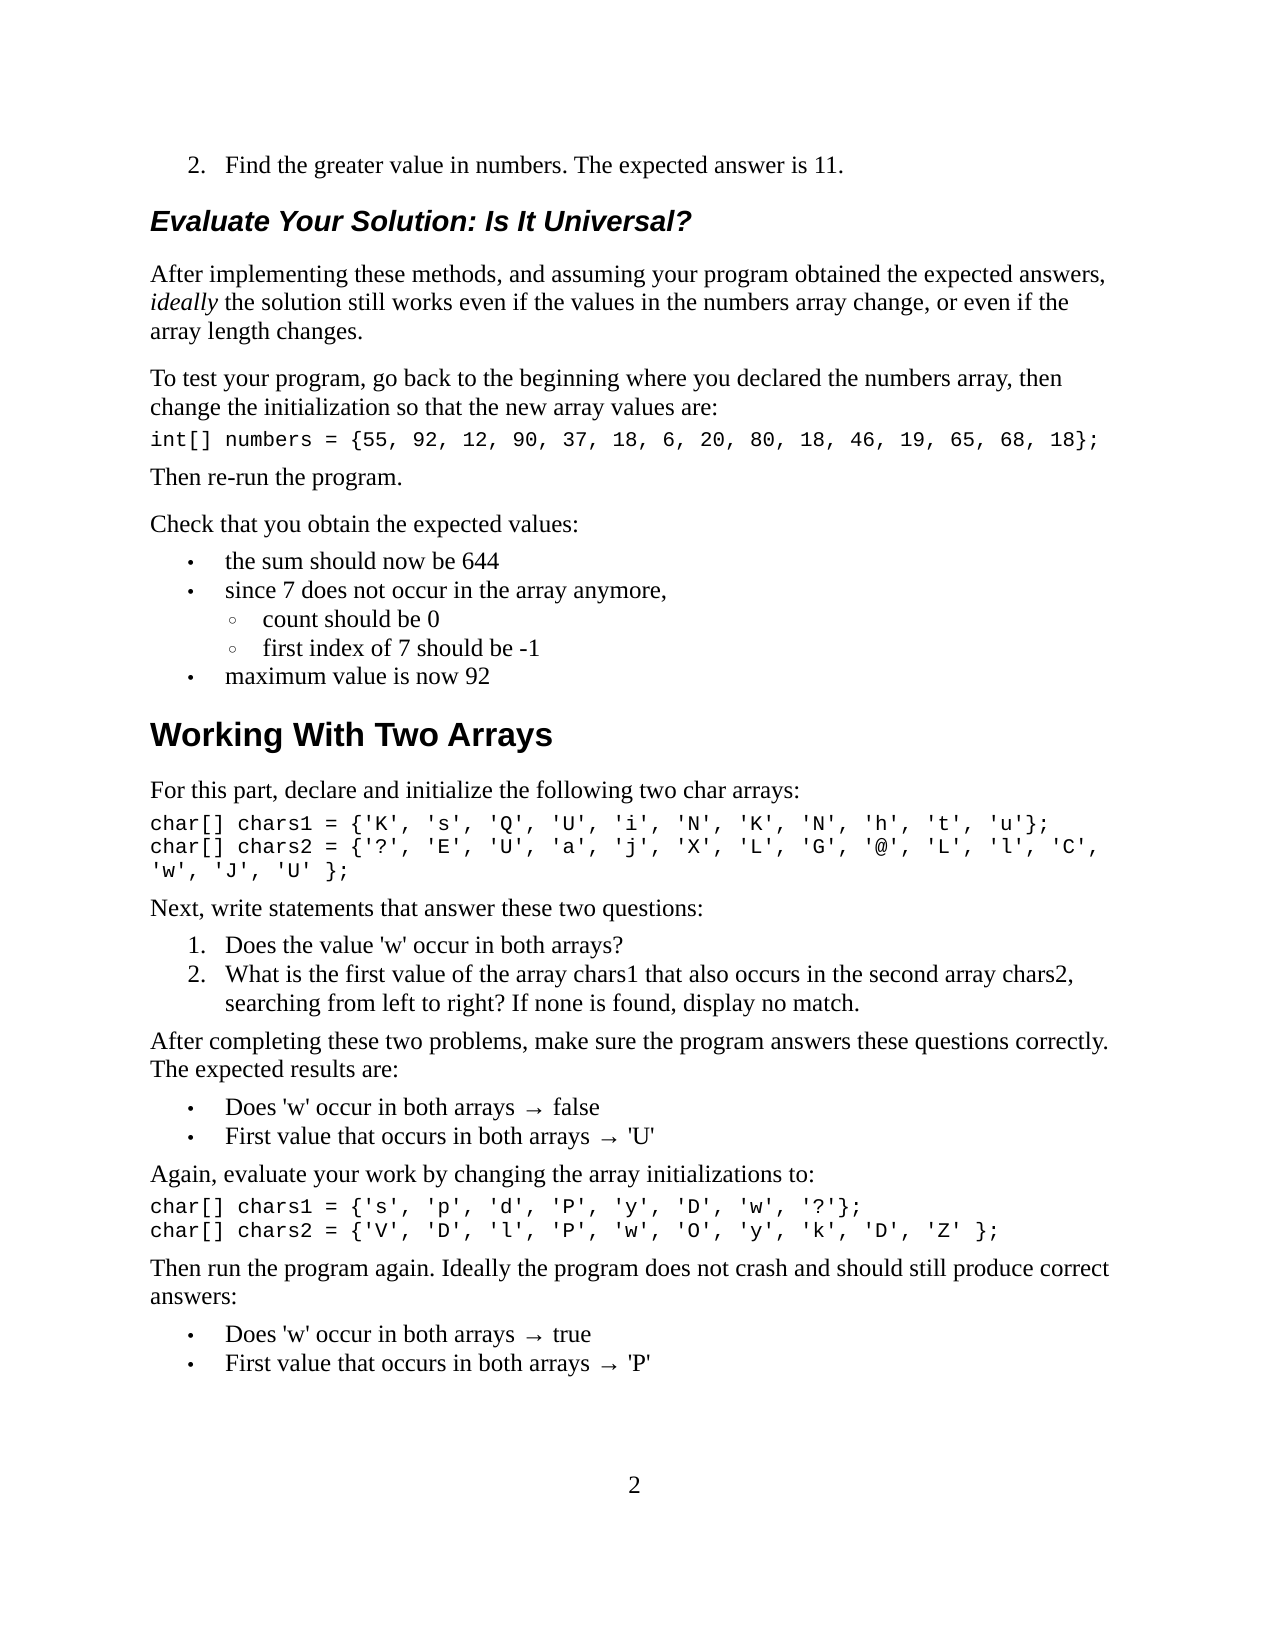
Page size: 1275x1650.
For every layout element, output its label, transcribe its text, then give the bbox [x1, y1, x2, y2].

list count should be 0 [225, 604, 1125, 633]
text char[] chars1 = {'s', 'p', 'd', 'P', 'y', 'D', 'w', '?'}; [150, 1196, 1125, 1220]
text Next, write statements that answer these two questions: [150, 893, 1125, 922]
list maximum value is now 92 [187, 661, 1125, 690]
list Find the greater value in numbers. The expected answer is 11. [187, 150, 1125, 179]
list the sum should now be 644 [187, 546, 1125, 575]
list first index of 7 should be -1 [225, 633, 1125, 661]
text char[] chars1 = {'K', 's', 'Q', 'U', 'i', 'N', 'K', 'N', 'h', 't', 'u'}; [150, 813, 1125, 837]
list First value that occurs in both arrays → 'U' [187, 1121, 1125, 1150]
text int[] numbers = {55, 92, 12, 90, 37, 18, 6, 20, 80, 18, 46, 19, 65, 68, 18}; [150, 429, 1125, 453]
text Then re-run the program. [150, 462, 1125, 491]
list Does 'w' occur in both arrays → false [187, 1092, 1125, 1121]
list First value that occurs in both arrays → 'P' [187, 1348, 1125, 1377]
text char[] chars2 = {'?', 'E', 'U', 'a', 'j', 'X', 'L', 'G', '@', 'L', 'l', 'C', 'w', 'J', 'U' }; [150, 837, 1125, 884]
subtitle Evaluate Your Solution: Is It Universal? [150, 204, 1125, 237]
list Does 'w' occur in both arrays → true [187, 1319, 1125, 1348]
list Does the value 'w' occur in both arrays? [187, 931, 1125, 959]
list What is the first value of the array chars1 that also occurs in the second array chars2, searching from left to right? If none is found, display no match. [187, 959, 1125, 1017]
text char[] chars2 = {'V', 'D', 'l', 'P', 'w', 'O', 'y', 'k', 'D', 'Z' }; [150, 1220, 1125, 1244]
list since 7 does not occur in the array anymore, [187, 575, 1125, 604]
text Then run the program again. Ideally the program does not crash and should still produce correct answers: [150, 1253, 1125, 1310]
text For this part, declare and initialize the following two char arrays: [150, 775, 1125, 804]
text Check that you obtain the expected values: [150, 509, 1125, 537]
subtitle Working With Two Arrays [150, 715, 1125, 754]
text After completing these two problems, make sure the program answers these questions correctly. The expected results are: [150, 1026, 1125, 1083]
text To test your program, go back to the beginning where you declared the numbers array, then change the initialization so that the new array values are: [150, 363, 1125, 420]
text Again, evaluate your work by changing the array initializations to: [150, 1159, 1125, 1187]
text After implementing these methods, and assuming your program obtained the expected answers, ideally the solution still works even if the values in the numbers array change, or even if the array length changes. [150, 259, 1125, 345]
